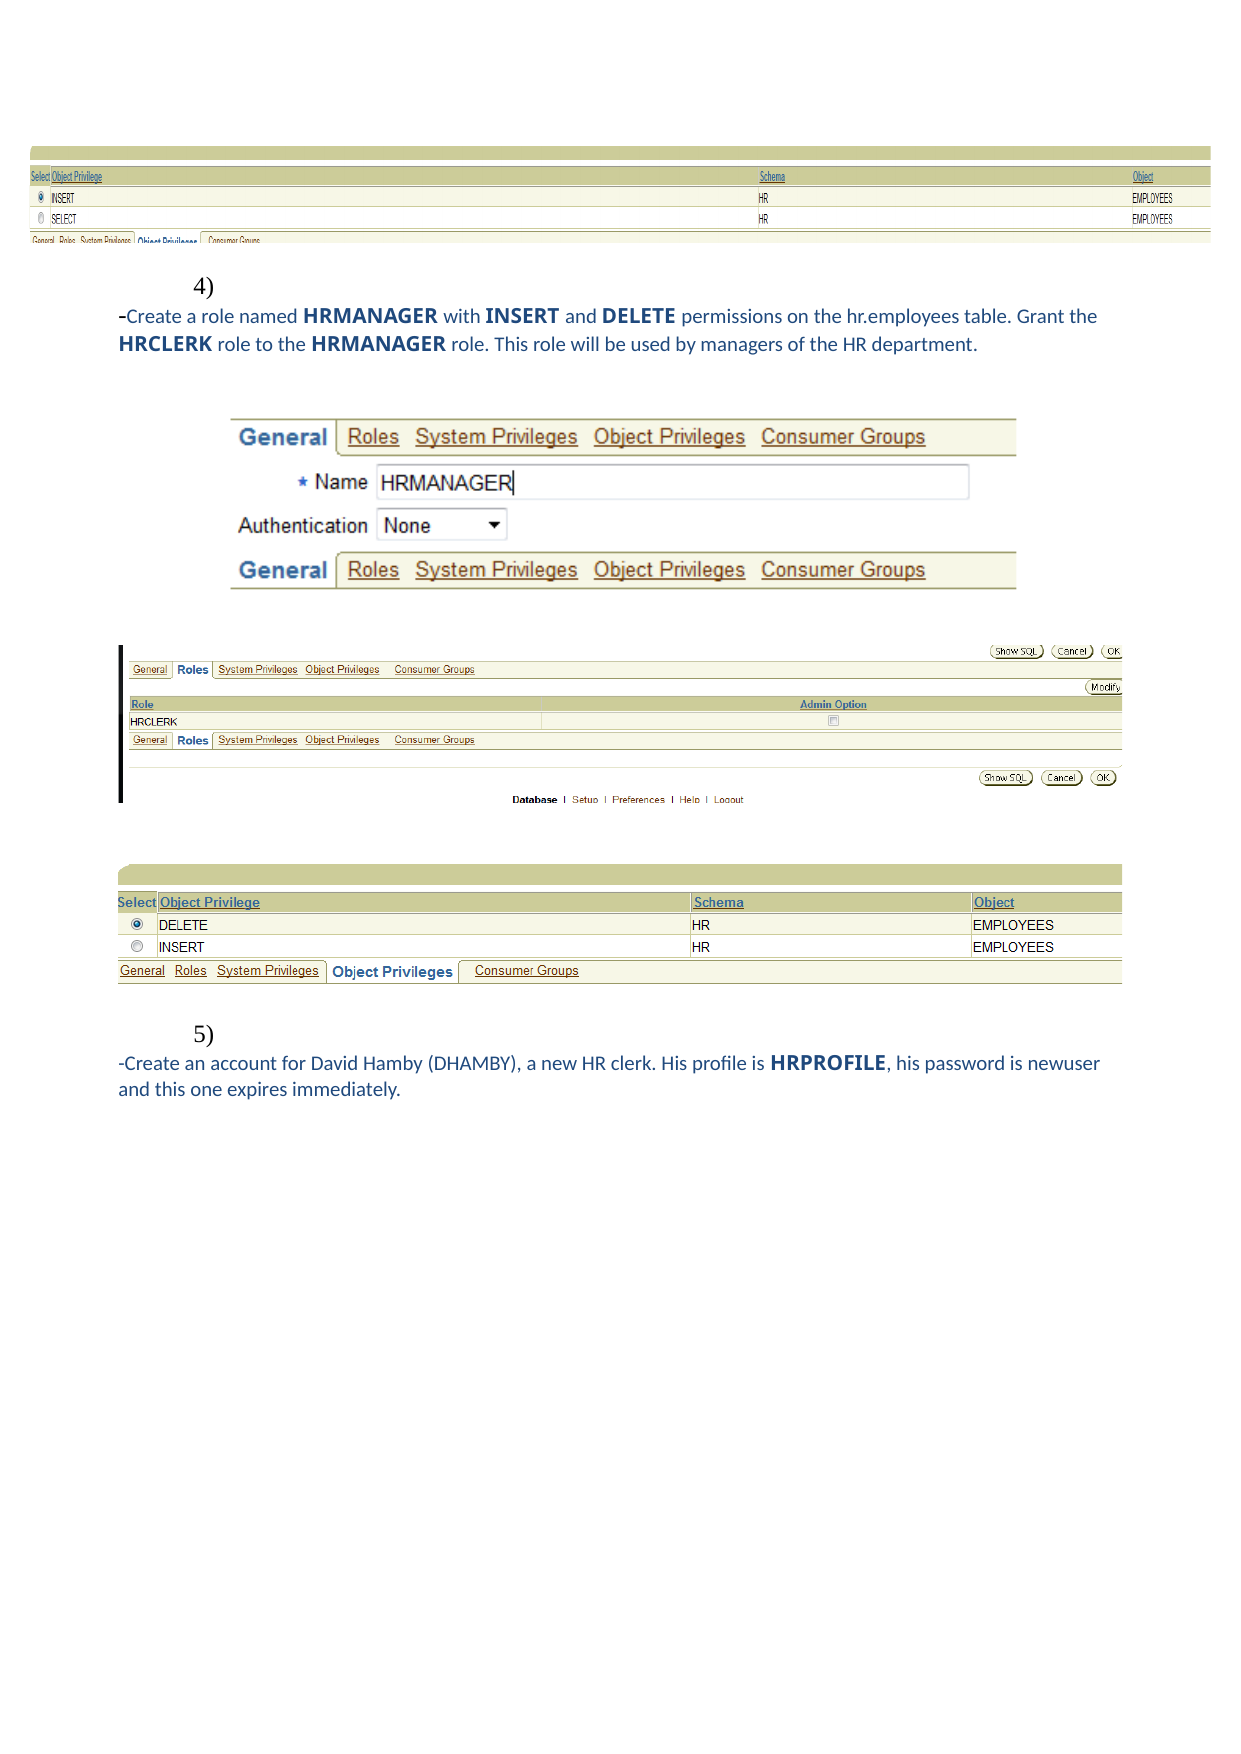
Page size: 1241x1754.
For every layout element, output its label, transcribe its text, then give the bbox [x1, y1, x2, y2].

picture [118, 645, 1123, 803]
text 5) [118, 1019, 1122, 1048]
text -Create an account for David Hamby (DHAMBY), a new HR clerk. His profile is HRPROFILE, his password is newuser [118, 1048, 1122, 1076]
text and this one expires immediately. [118, 1076, 1122, 1101]
picture [223, 386, 1017, 602]
text 4) [118, 271, 1122, 300]
text HRCLERK role to the HRMANAGER role. This role will be used by managers of the HR department. [118, 329, 1122, 358]
picture [118, 860, 1123, 991]
text -Create a role named HRMANAGER with INSERT and DELETE permissions on the hr.employees table. Grant the [118, 300, 1122, 329]
picture [29, 146, 1211, 243]
